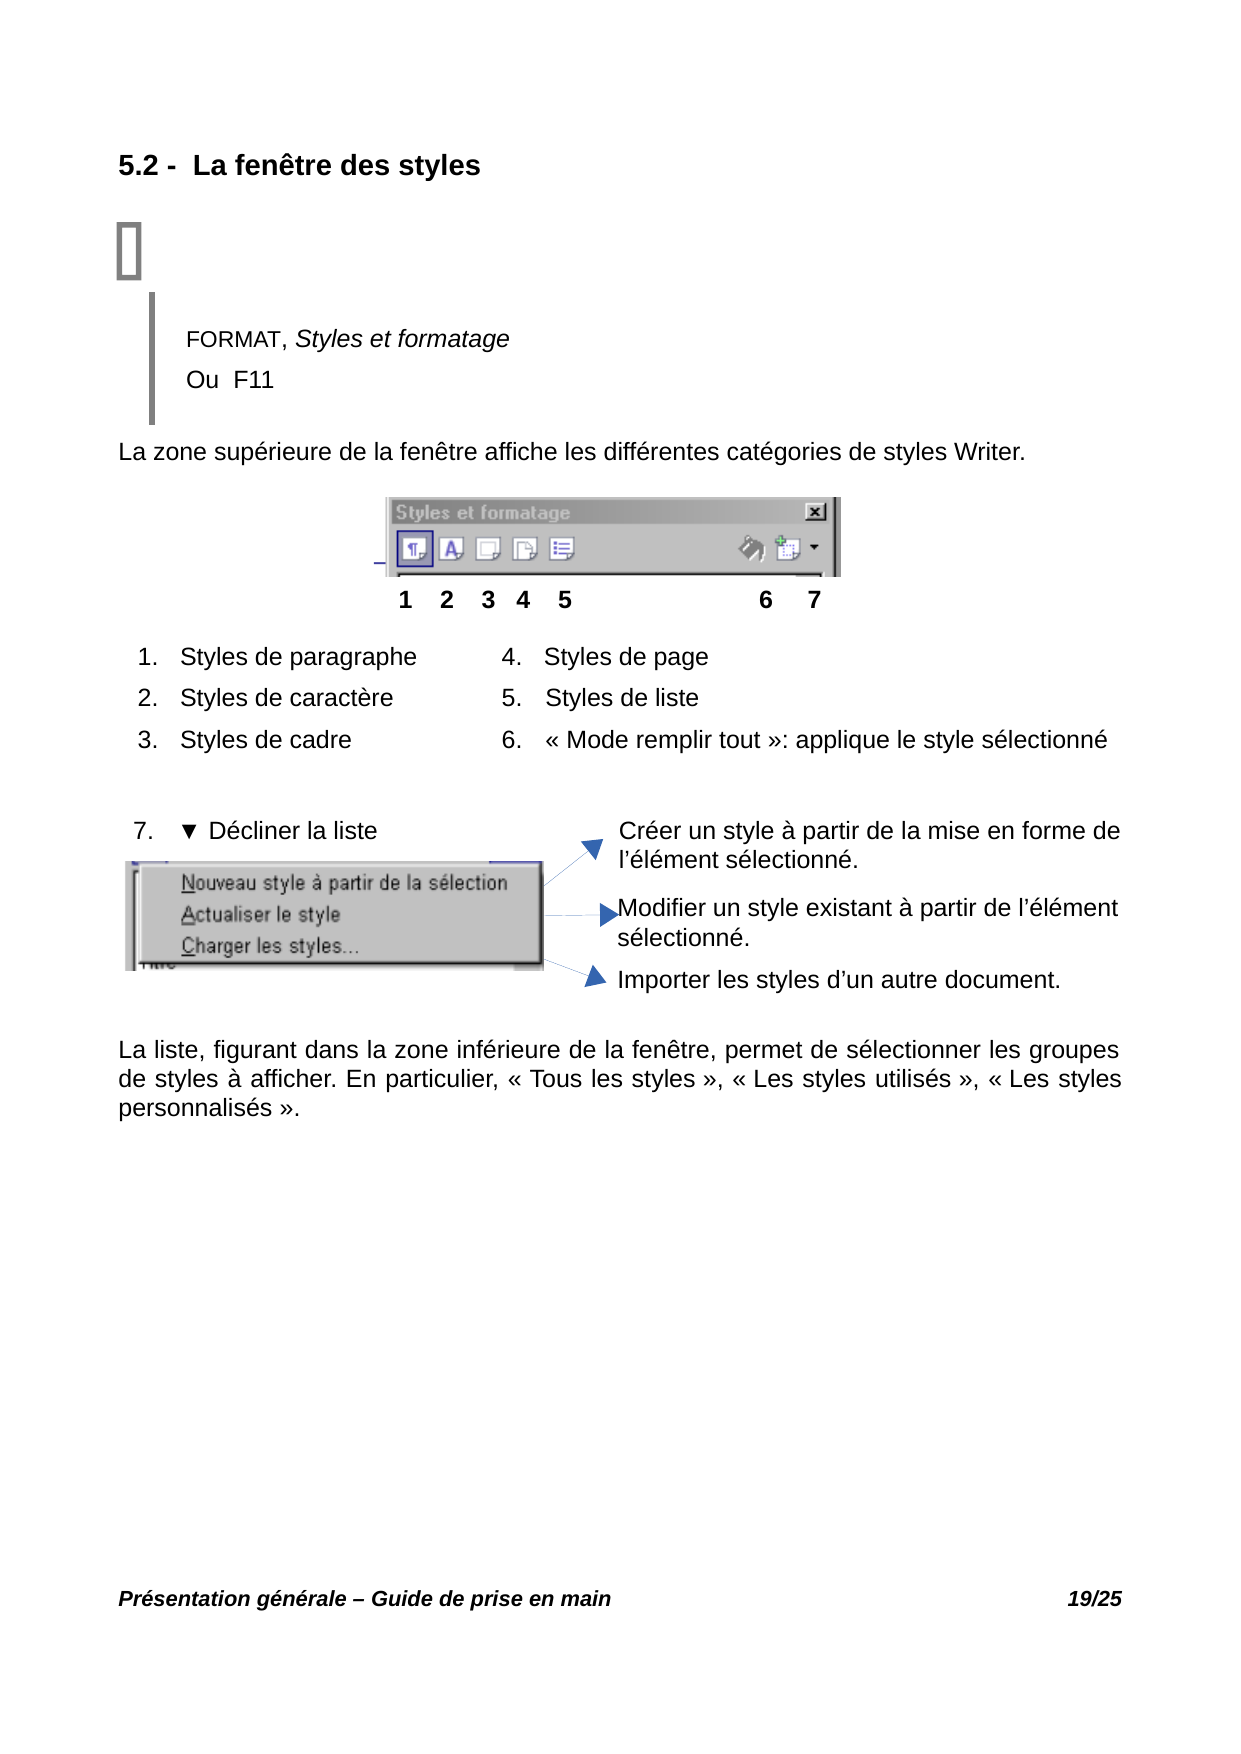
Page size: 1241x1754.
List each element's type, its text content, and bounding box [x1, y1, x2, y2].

text FORMAT, Styles et formatage [155, 292, 1122, 333]
table_cell Créer un style à partir de la mise en forme de l’élément sélectionné. Modifier un style existant à partir de l’élément sélectionné. Importer les styles d’un autre document. [613, 809, 1122, 1007]
table_cell [486, 761, 1122, 809]
text La liste, figurant dans la zone inférieure de la fenêtre, permet de sélectionner les groupes de styles à afficher. En particulier, « Tous les styles », « Les styles utilisés », « Les styles personnalisés ». [118, 1035, 1122, 1122]
text 8 [115, 189, 1122, 292]
text Ou F11 [155, 333, 1122, 425]
table_cell 5. Styles de liste [486, 677, 1122, 719]
table_header 1. Styles de paragraphe [119, 635, 486, 677]
subtitle La fenêtre des styles [118, 148, 1122, 181]
table_cell [119, 761, 486, 809]
table_cell 2. Styles de caractère [119, 677, 486, 719]
table_cell 3. Styles de cadre [119, 719, 486, 761]
table_cell 7. ▼ Décliner la liste [119, 809, 612, 1007]
table_cell 6. « Mode remplir tout »: applique le style sélectionné [486, 719, 1122, 761]
table_header 4. Styles de page [486, 635, 1122, 677]
text La zone supérieure de la fenêtre affiche les différentes catégories de styles Writer. [118, 437, 1122, 466]
